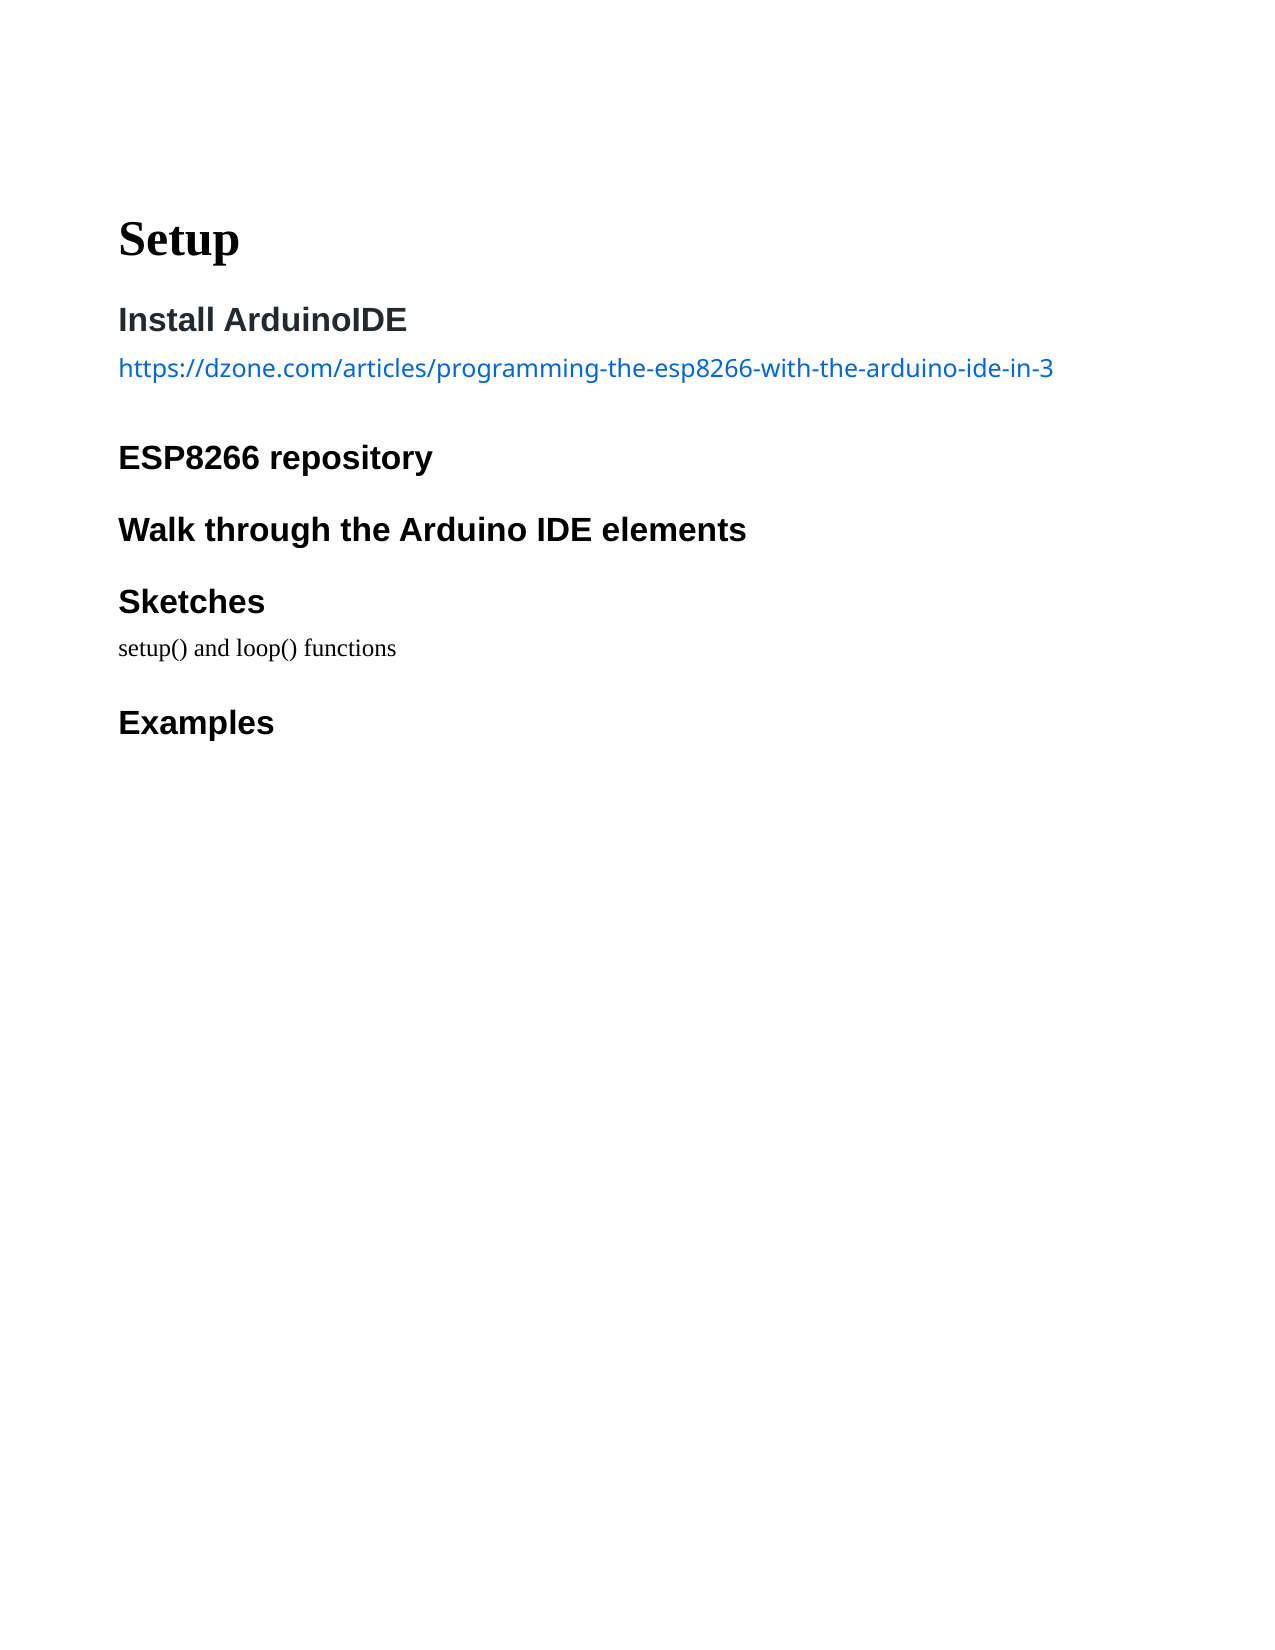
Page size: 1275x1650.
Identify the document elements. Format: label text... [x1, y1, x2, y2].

text setup() and loop() functions [118, 633, 1157, 661]
subtitle Setup [118, 209, 1157, 266]
subtitle Walk through the Arduino IDE elements [118, 509, 1157, 548]
subtitle Examples [118, 703, 1157, 741]
subtitle ESP8266 repository [118, 438, 1157, 476]
subtitle Install ArduinoIDE [118, 300, 1157, 338]
subtitle Sketches [118, 582, 1157, 620]
text https://dzone.com/articles/programming-the-esp8266-with-the-arduino-ide-in-3 [118, 351, 1157, 385]
